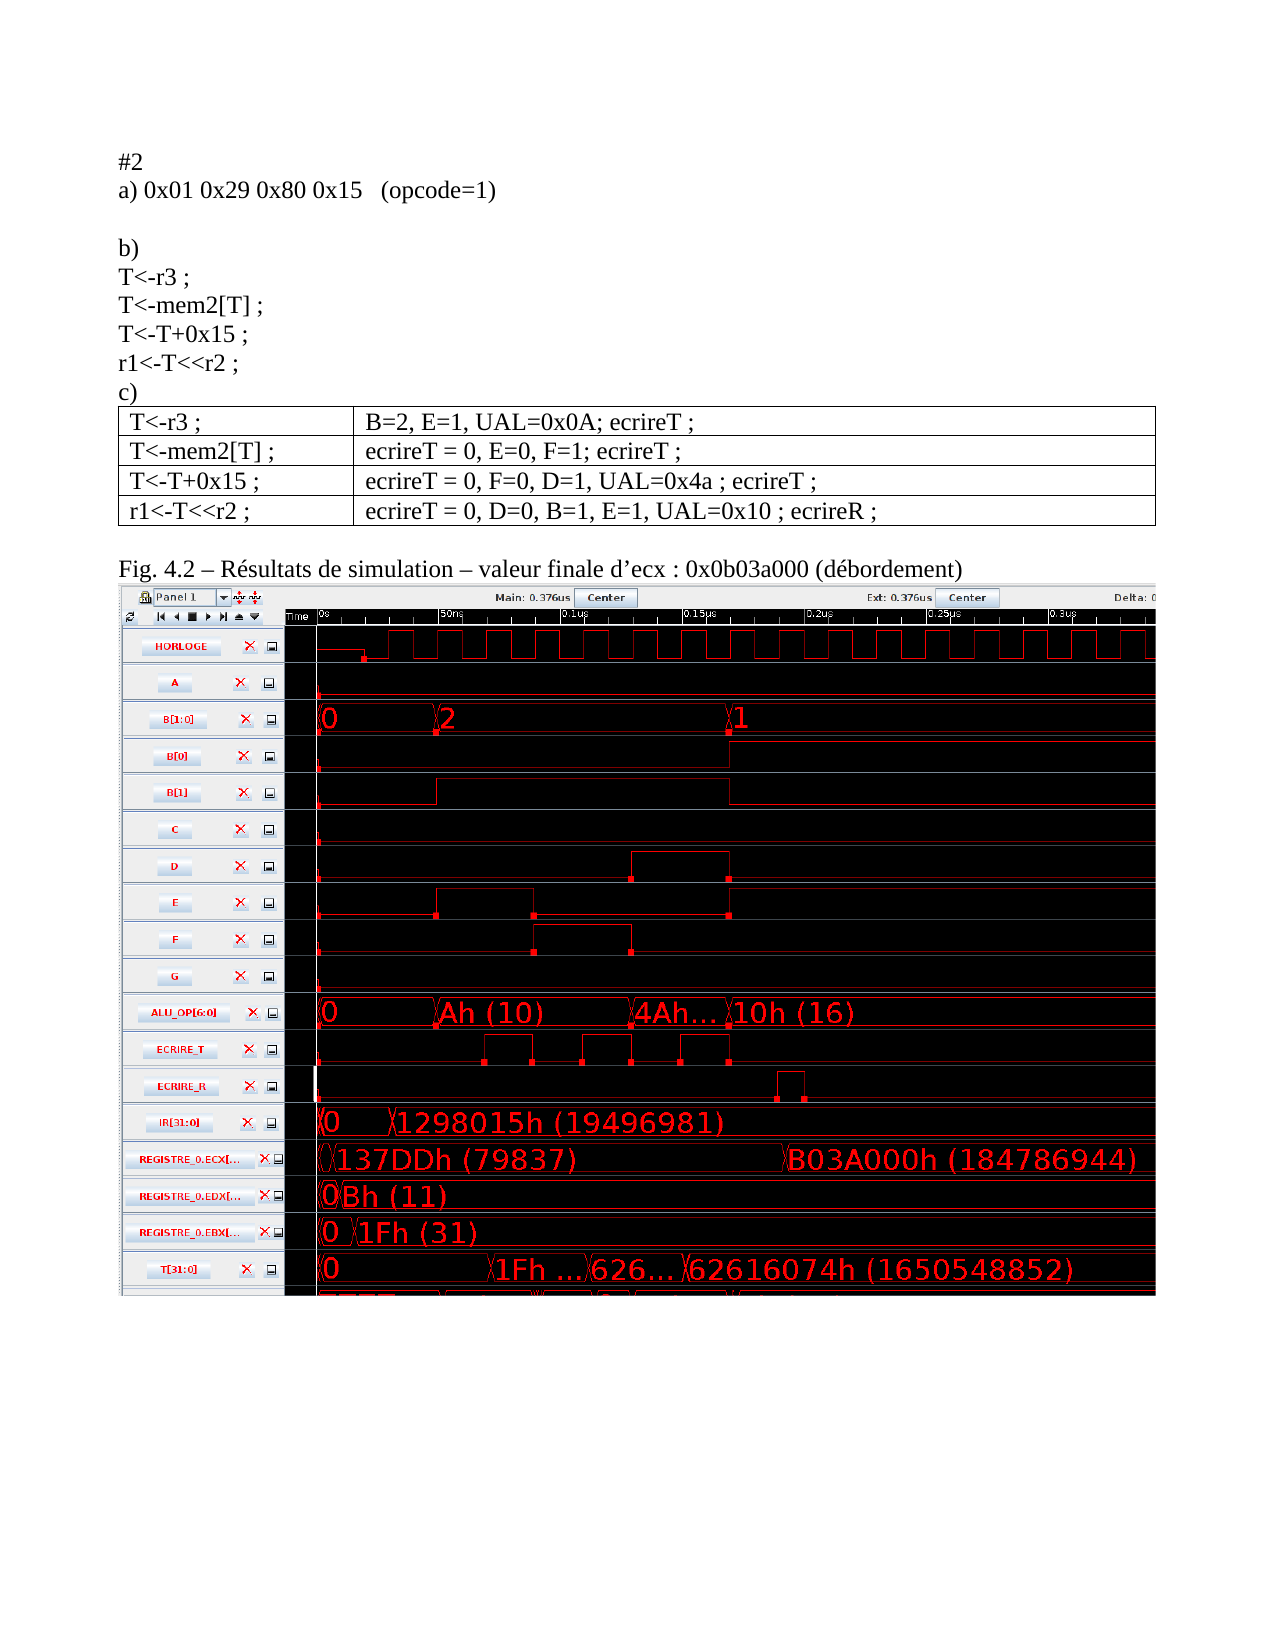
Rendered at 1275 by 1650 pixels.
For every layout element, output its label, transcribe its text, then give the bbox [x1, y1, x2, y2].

table_cell ecrireT = 0, F=0, D=1, UAL=0x4a ; ecrireT ; [354, 466, 1155, 495]
table_cell T<-mem2[T] ; [119, 436, 353, 465]
table_header T<-r3 ; [119, 407, 353, 435]
text T<-r3 ; [118, 262, 1157, 291]
text T<-mem2[T] ; [118, 291, 1157, 319]
text #2 [118, 147, 1157, 176]
table_cell r1<-T<<r2 ; [119, 496, 353, 525]
text T<-T+0x15 ; [118, 319, 1157, 348]
text r1<-T<<r2 ; [118, 348, 1157, 377]
table_cell T<-T+0x15 ; [119, 466, 353, 495]
table_cell ecrireT = 0, D=0, B=1, E=1, UAL=0x10 ; ecrireR ; [354, 496, 1155, 525]
text a) 0x01 0x29 0x80 0x15 (opcode=1) [118, 176, 1157, 204]
table_header B=2, E=1, UAL=0x0A; ecrireT ; [354, 407, 1155, 435]
table_cell ecrireT = 0, E=0, F=1; ecrireT ; [354, 436, 1155, 465]
text b) [118, 233, 1157, 262]
text Fig. 4.2 – Résultats de simulation – valeur finale d’ecx : 0x0b03a000 (débordement) [118, 554, 1157, 583]
text c) [118, 377, 1157, 406]
